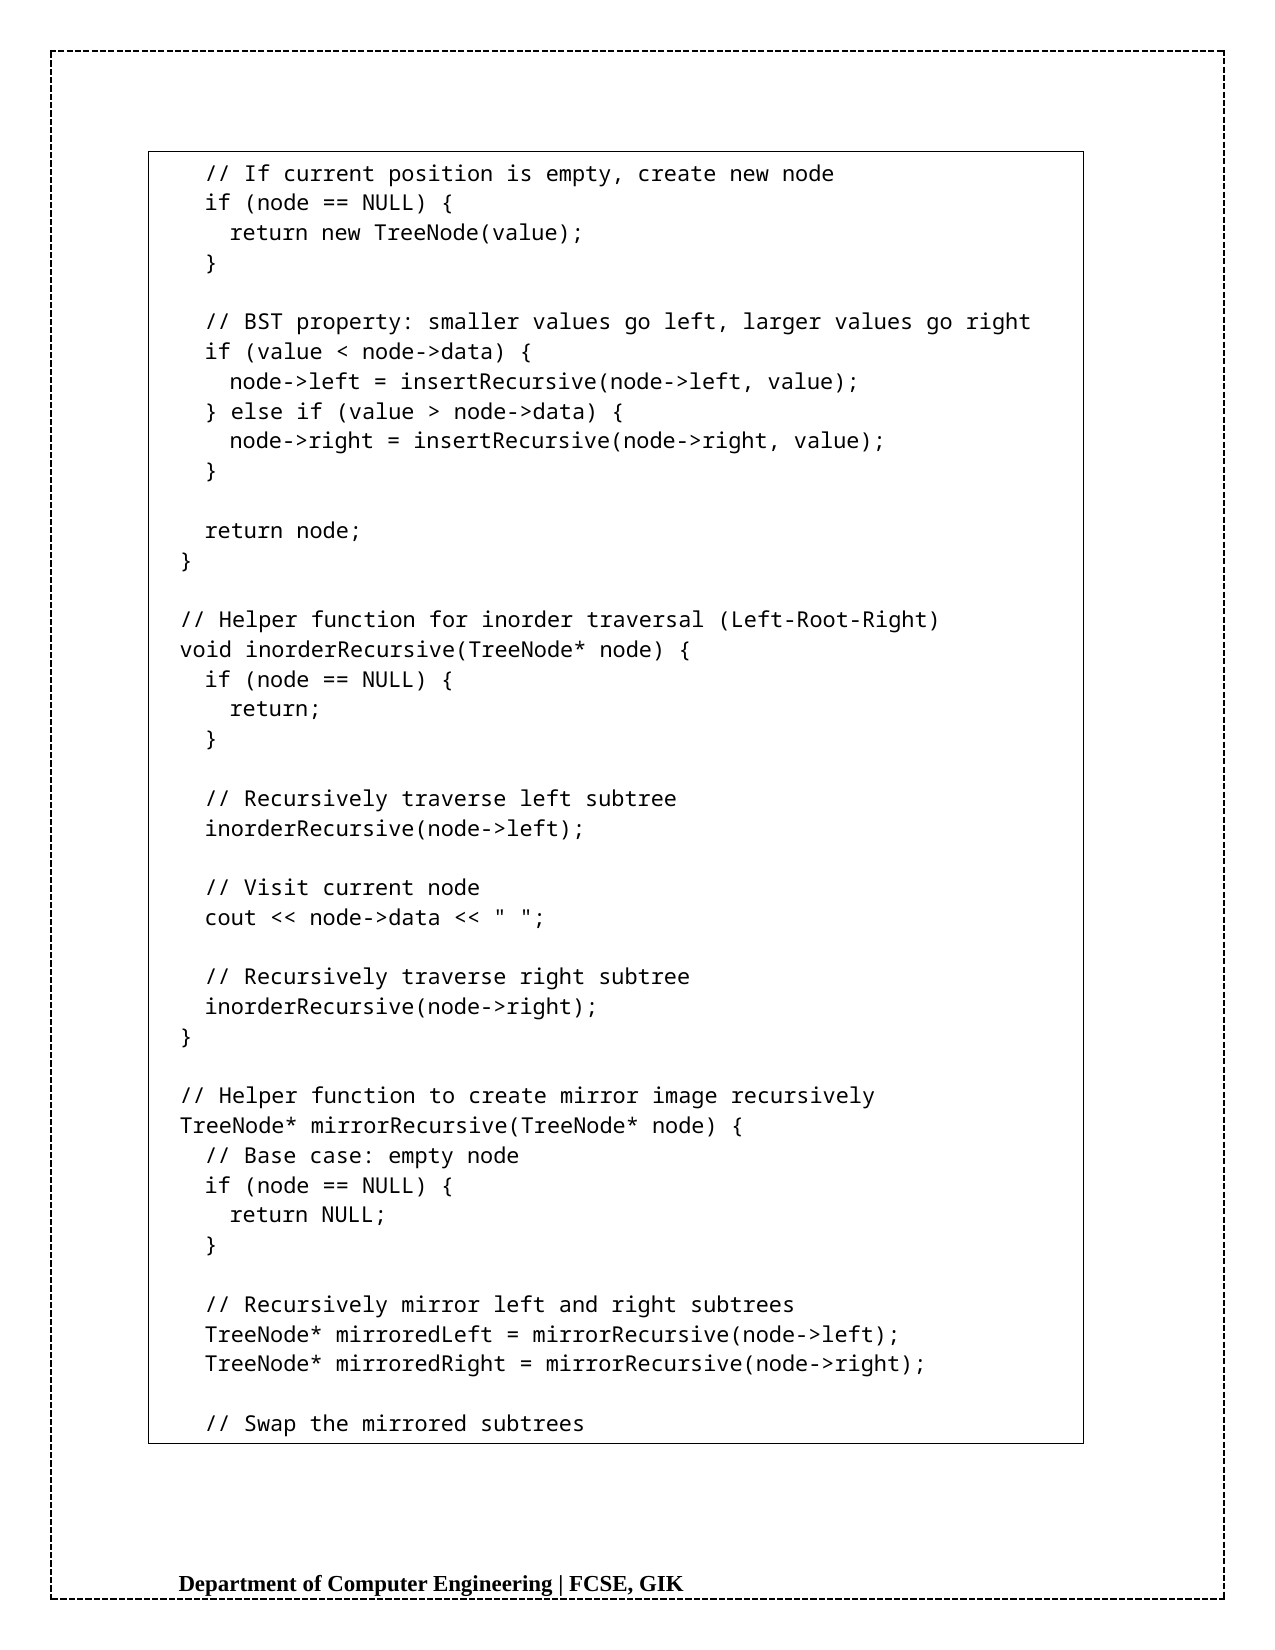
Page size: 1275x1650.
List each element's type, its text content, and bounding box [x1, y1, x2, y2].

table_header // If current position is empty, create new node if (node == NULL) { return new TreeNode(value); } // BST property: smaller values go left, larger values go right if (value < node->data) { node->left = insertRecursive(node->left, value); } else if (value > node->data) { node->right = insertRecursive(node->right, value); } return node; } // Helper function for inorder traversal (Left-Root-Right) void inorderRecursive(TreeNode* node) { if (node == NULL) { return; } // Recursively traverse left subtree inorderRecursive(node->left); // Visit current node cout << node->data << " "; // Recursively traverse right subtree inorderRecursive(node->right); } // Helper function to create mirror image recursively TreeNode* mirrorRecursive(TreeNode* node) { // Base case: empty node if (node == NULL) { return NULL; } // Recursively mirror left and right subtrees TreeNode* mirroredLeft = mirrorRecursive(node->left); TreeNode* mirroredRight = mirrorRecursive(node->right); // Swap the mirrored subtrees [149, 152, 1083, 1443]
